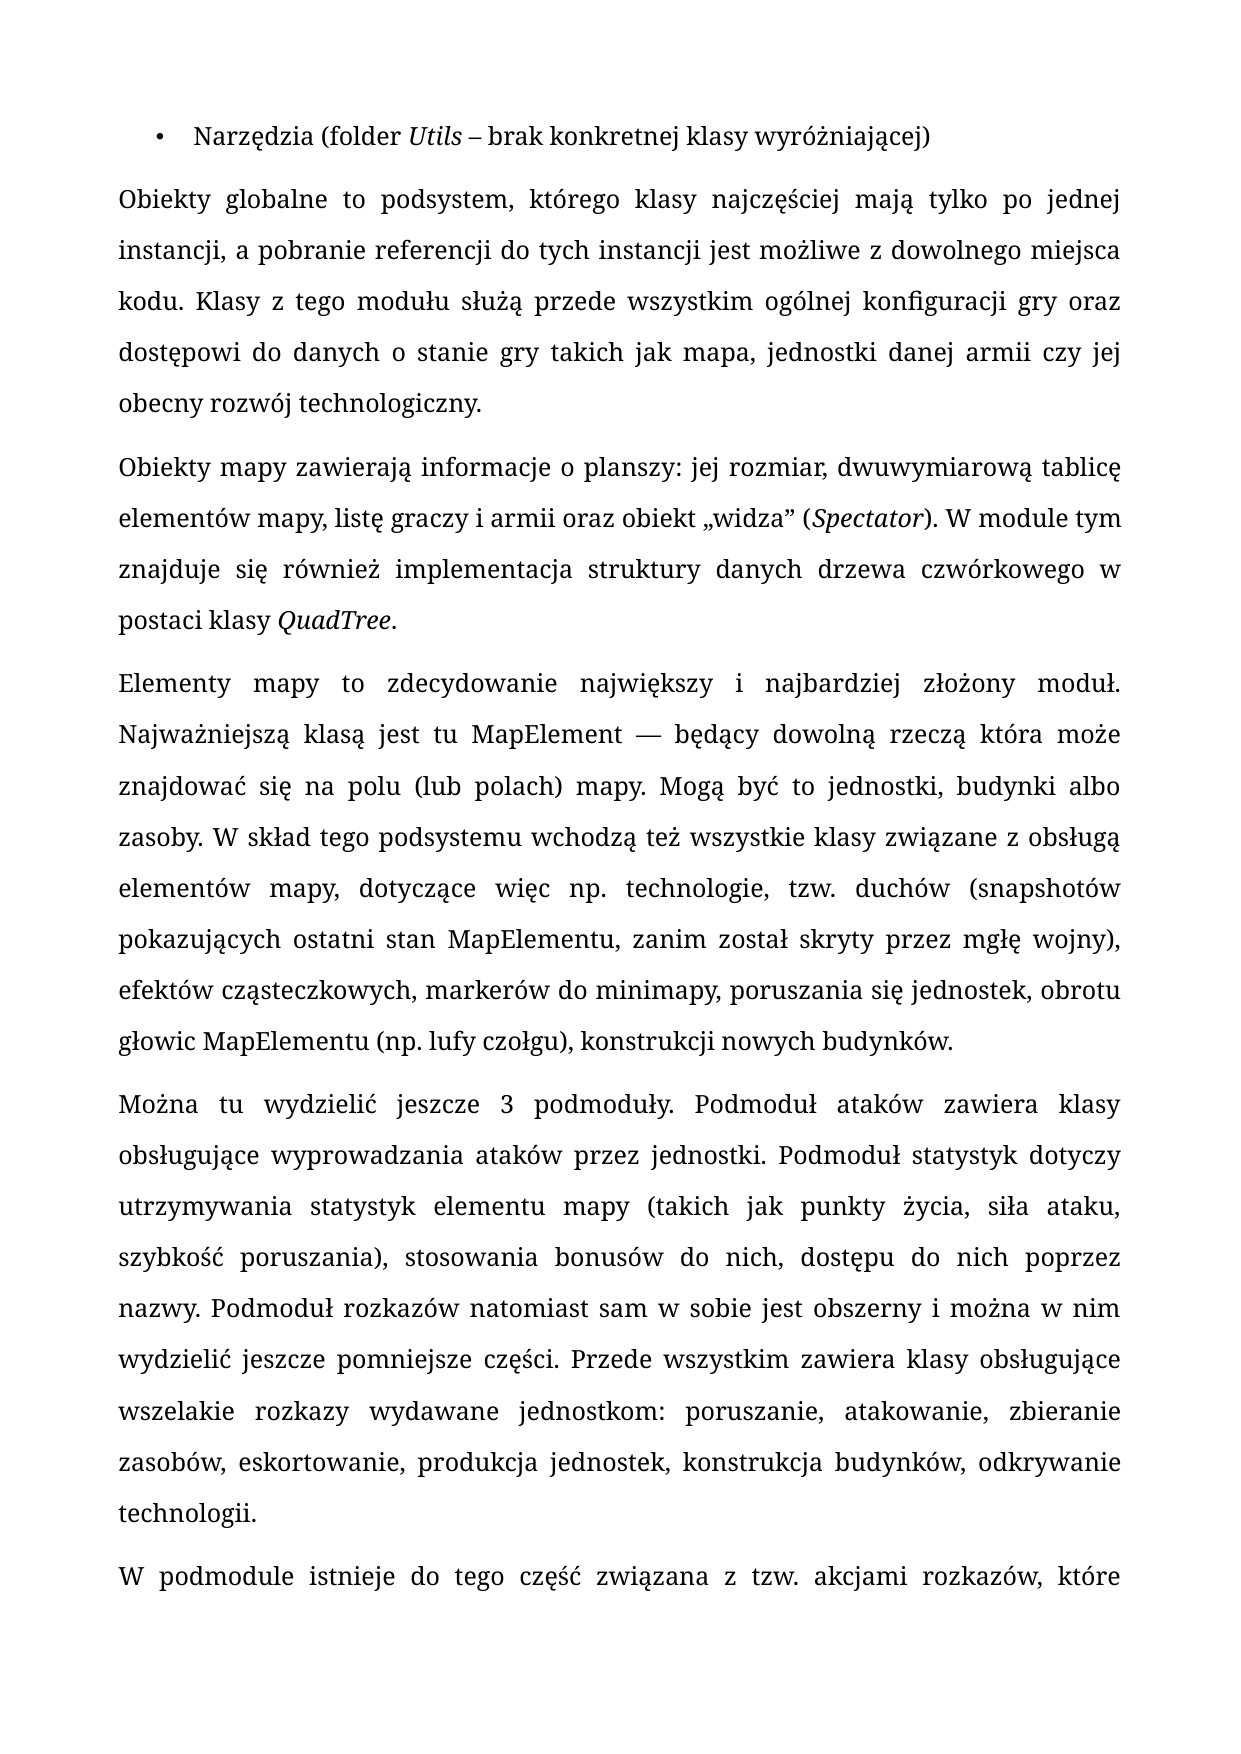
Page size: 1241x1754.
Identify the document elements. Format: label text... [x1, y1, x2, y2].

list Narzędzia (folder Utils – brak konkretnej klasy wyróżniającej) [156, 118, 1122, 152]
text Obiekty mapy zawierają informacje o planszy: jej rozmiar, dwuwymiarową tablicę elementów mapy, listę graczy i armii oraz obiekt „widza” (Spectator). W module tym znajduje się również implementacja struktury danych drzewa czwórkowego w postaci klasy QuadTree. [118, 449, 1122, 637]
text Można tu wydzielić jeszcze 3 podmoduły. Podmoduł ataków zawiera klasy obsługujące wyprowadzania ataków przez jednostki. Podmoduł statystyk dotyczy utrzymywania statystyk elementu mapy (takich jak punkty życia, siła ataku, szybkość poruszania), stosowania bonusów do nich, dostępu do nich poprzez nazwy. Podmoduł rozkazów natomiast sam w sobie jest obszerny i można w nim wydzielić jeszcze pomniejsze części. Przede wszystkim zawiera klasy obsługujące wszelakie rozkazy wydawane jednostkom: poruszanie, atakowanie, zbieranie zasobów, eskortowanie, produkcja jednostek, konstrukcja budynków, odkrywanie technologii. [118, 1087, 1122, 1529]
text Obiekty globalne to podsystem, którego klasy najczęściej mają tylko po jednej instancji, a pobranie referencji do tych instancji jest możliwe z dowolnego miejsca kodu. Klasy z tego modułu służą przede wszystkim ogólnej konfiguracji gry oraz dostępowi do danych o stanie gry takich jak mapa, jednostki danej armii czy jej obecny rozwój technologiczny. [118, 182, 1122, 420]
text Elementy mapy to zdecydowanie największy i najbardziej złożony moduł. Najważniejszą klasą jest tu MapElement — będący dowolną rzeczą która może znajdować się na polu (lub polach) mapy. Mogą być to jednostki, budynki albo zasoby. W skład tego podsystemu wchodzą też wszystkie klasy związane z obsługą elementów mapy, dotyczące więc np. technologie, tzw. duchów (snapshotów pokazujących ostatni stan MapElementu, zanim został skryty przez mgłę wojny), efektów cząsteczkowych, markerów do minimapy, poruszania się jednostek, obrotu głowic MapElementu (np. lufy czołgu), konstrukcji nowych budynków. [118, 666, 1122, 1057]
text W podmodule istnieje do tego część związana z tzw. akcjami rozkazów, które [118, 1559, 1122, 1593]
